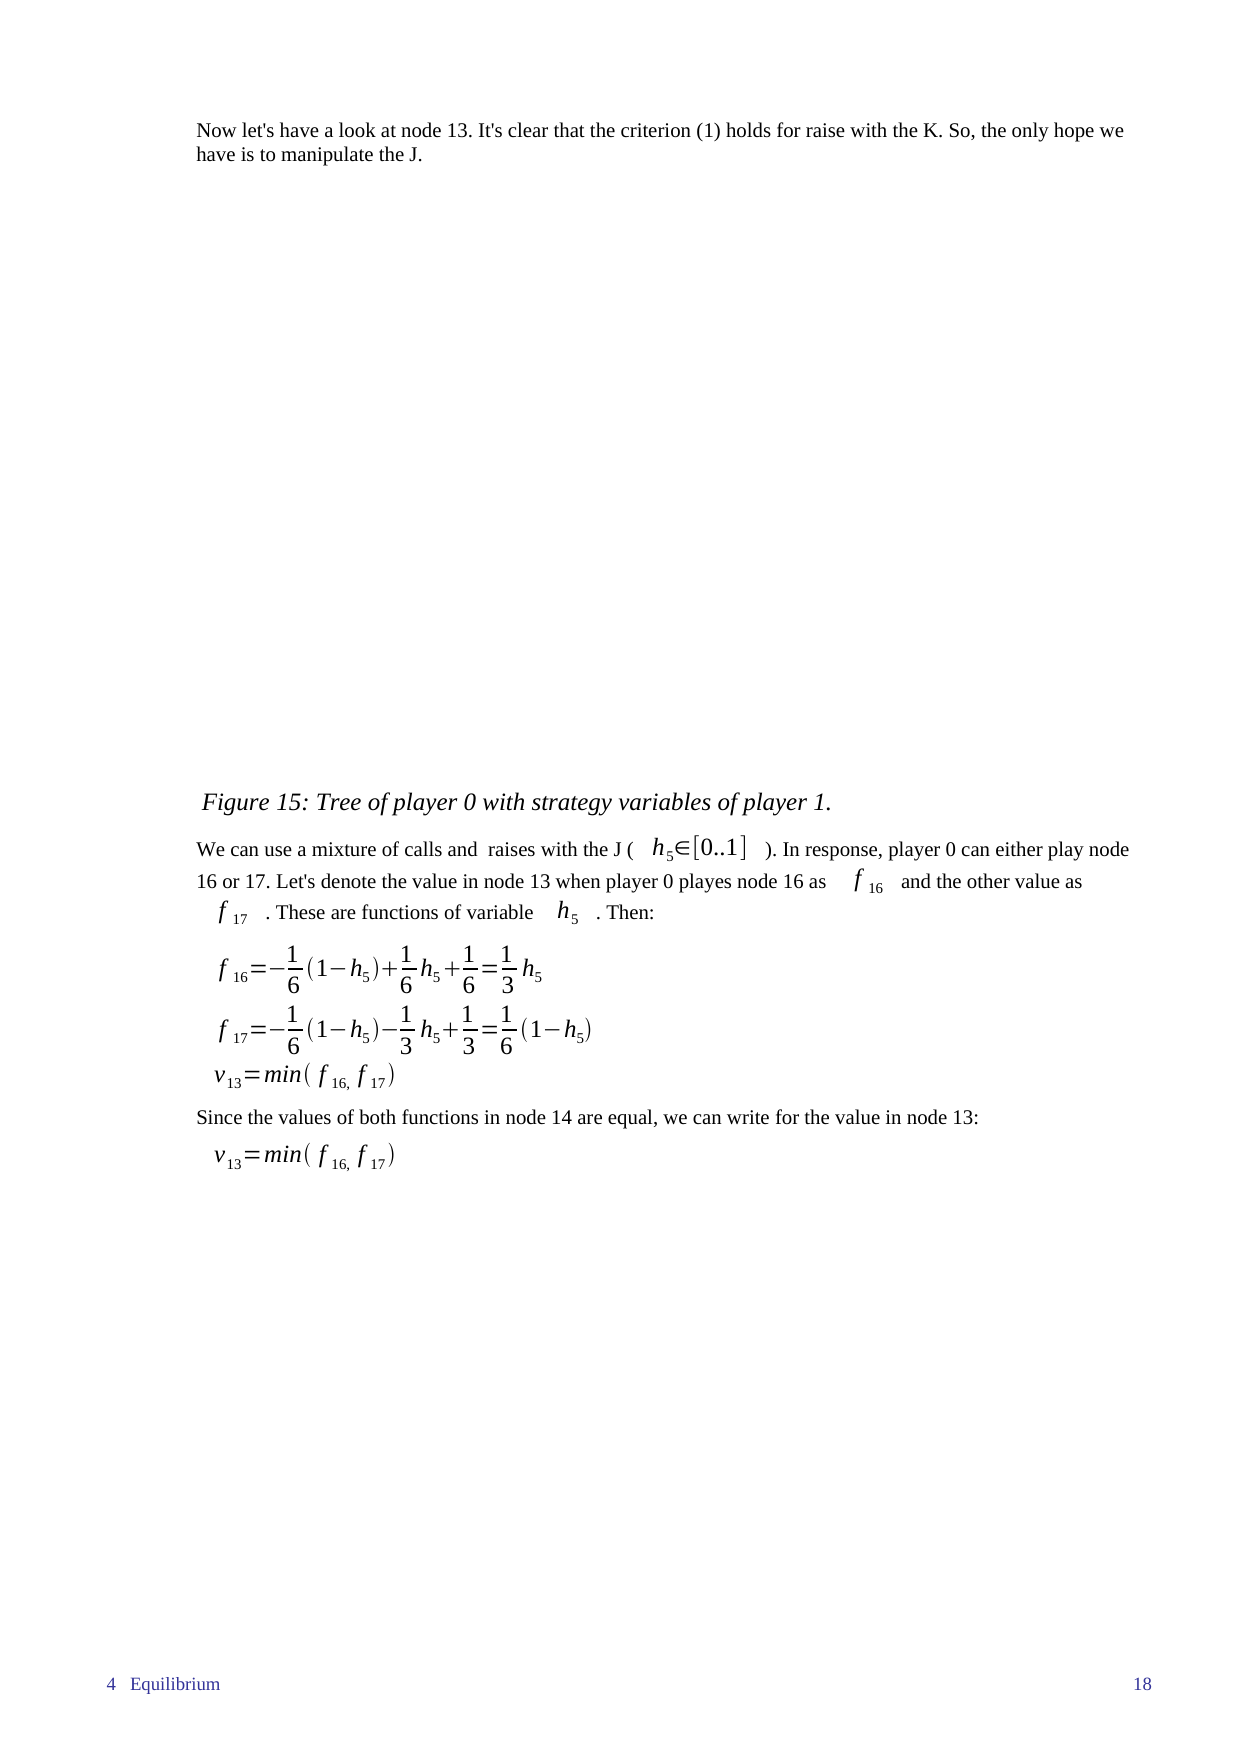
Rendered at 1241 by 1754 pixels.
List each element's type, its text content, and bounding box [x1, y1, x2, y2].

table_header [106, 215, 1152, 768]
table_cell Figure 15: Tree of player 0 with strategy variables of player 1. [106, 769, 1152, 834]
text Since the values of both functions in node 14 are equal, we can write for the value in node 13: [196, 1104, 1152, 1129]
text Now let's have a look at node 13. It's clear that the criterion (1) holds for raise with the K. So, the only hope we have is to manipulate the J. [196, 118, 1152, 166]
text We can use a mixture of calls and raises with the J (). In response, player 0 can either play node 16 or 17. Let's denote the value in node 13 when player 0 playes node 16 as and the other value as . These are functions of variable . Then: [196, 834, 1152, 928]
